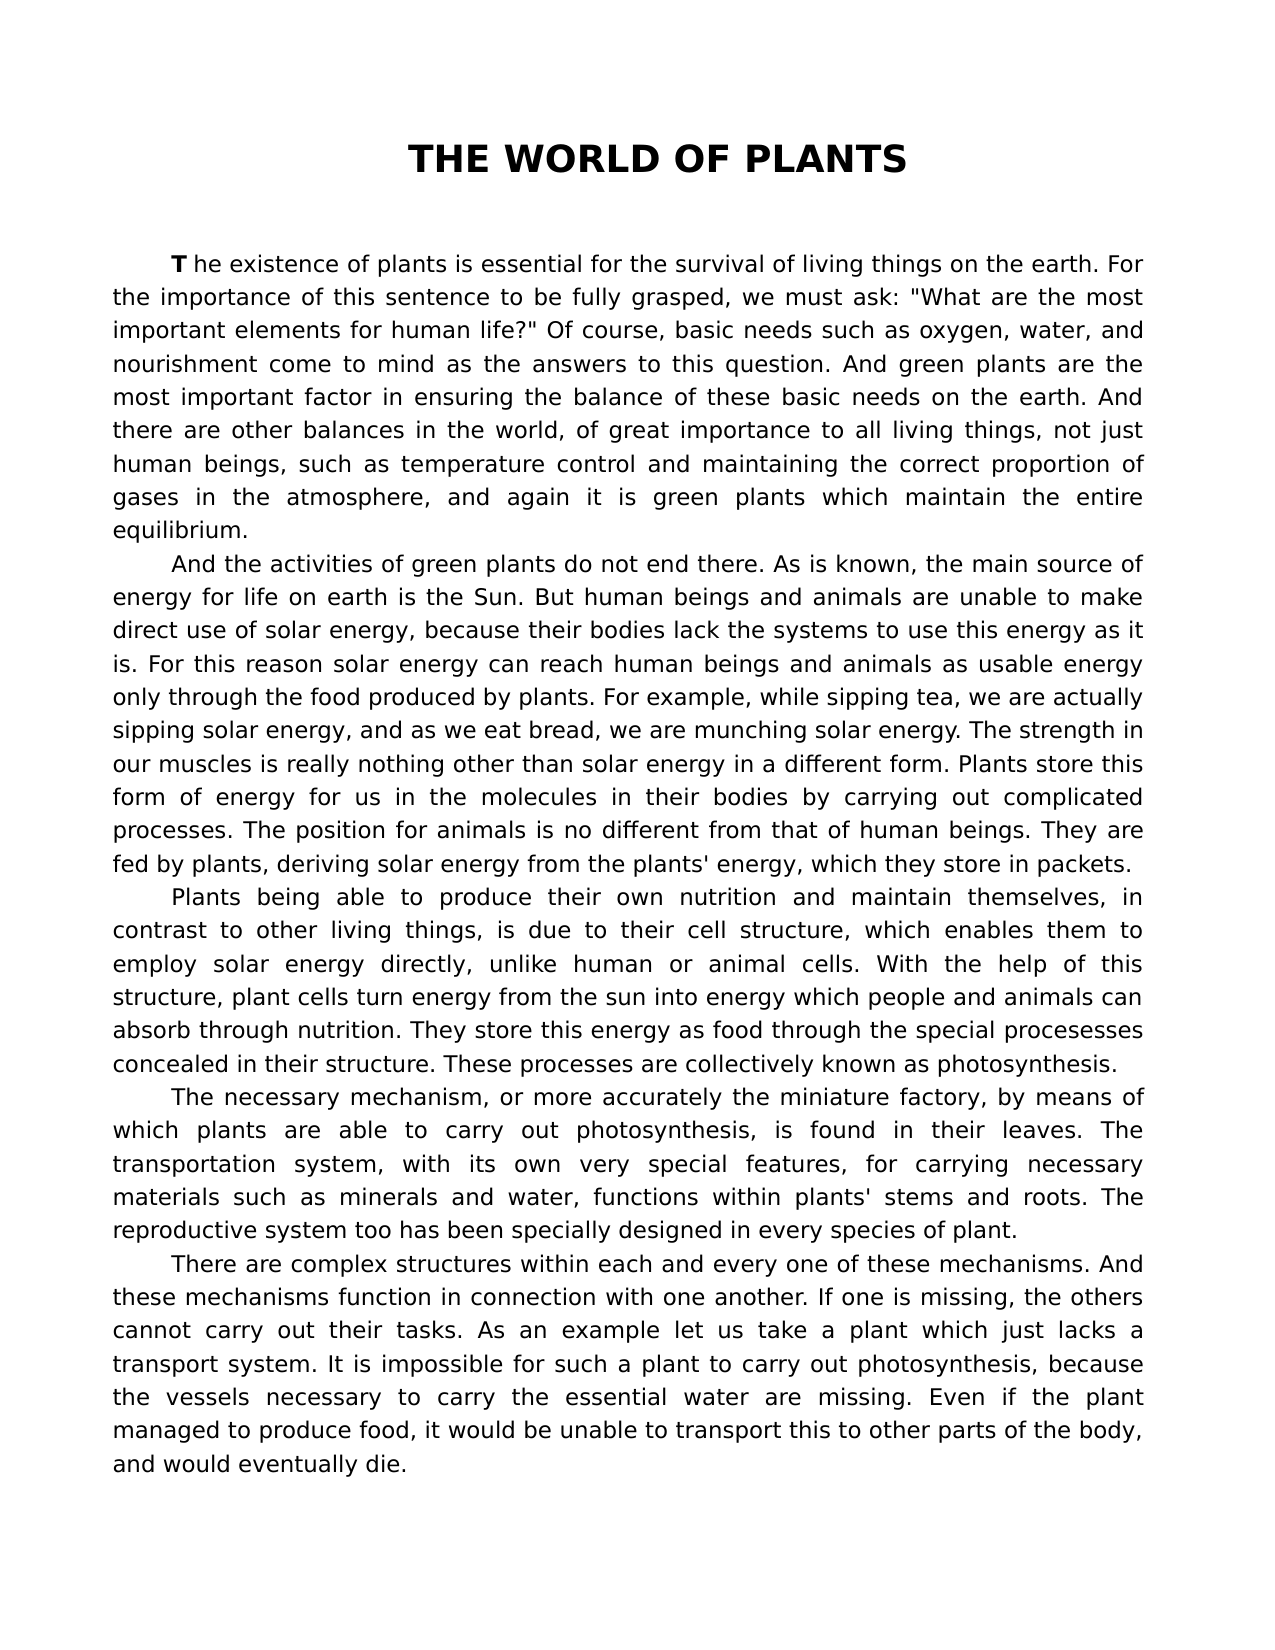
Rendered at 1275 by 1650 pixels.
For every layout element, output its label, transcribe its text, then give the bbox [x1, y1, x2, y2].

text And the activities of green plants do not end there. As is known, the main source of energy for life on earth is the Sun. But human beings and animals are unable to make direct use of solar energy, because their bodies lack the systems to use this energy as it is. For this reason solar energy can reach human beings and animals as usable energy only through the food produced by plants. For example, while sipping tea, we are actually sipping solar energy, and as we eat bread, we are munching solar energy. The strength in our muscles is really nothing other than solar energy in a different form. Plants store this form of energy for us in the molecules in their bodies by carrying out complicated processes. The position for animals is no different from that of human beings. They are fed by plants, deriving solar energy from the plants' energy, which they store in packets. [112, 546, 1145, 879]
text Plants being able to produce their own nutrition and maintain themselves, in contrast to other living things, is due to their cell structure, which enables them to employ solar energy directly, unlike human or animal cells. With the help of this structure, plant cells turn energy from the sun into energy which people and animals can absorb through nutrition. They store this energy as food through the special procesesses concealed in their structure. These processes are collectively known as photosynthesis. [112, 879, 1145, 1079]
text The World of Plants [112, 148, 1145, 179]
text The existence of plants is essential for the survival of living things on the earth. For the importance of this sentence to be fully grasped, we must ask: "What are the most important elements for human life?" Of course, basic needs such as oxygen, water, and nourishment come to mind as the answers to this question. And green plants are the most important factor in ensuring the balance of these basic needs on the earth. And there are other balances in the world, of great importance to all living things, not just human beings, such as temperature control and maintaining the correct proportion of gases in the atmosphere, and again it is green plants which maintain the entire equilibrium. [112, 246, 1145, 546]
text There are complex structures within each and every one of these mechanisms. And these mechanisms function in connection with one another. If one is missing, the others cannot carry out their tasks. As an example let us take a plant which just lacks a transport system. It is impossible for such a plant to carry out photosynthesis, because the vessels necessary to carry the essential water are missing. Even if the plant managed to produce food, it would be unable to transport this to other parts of the body, and would eventually die. [112, 1246, 1145, 1479]
text The necessary mechanism, or more accurately the miniature factory, by means of which plants are able to carry out photosynthesis, is found in their leaves. The transportation system, with its own very special features, for carrying necessary materials such as minerals and water, functions within plants' stems and roots. The reproductive system too has been specially designed in every species of plant. [112, 1079, 1145, 1246]
